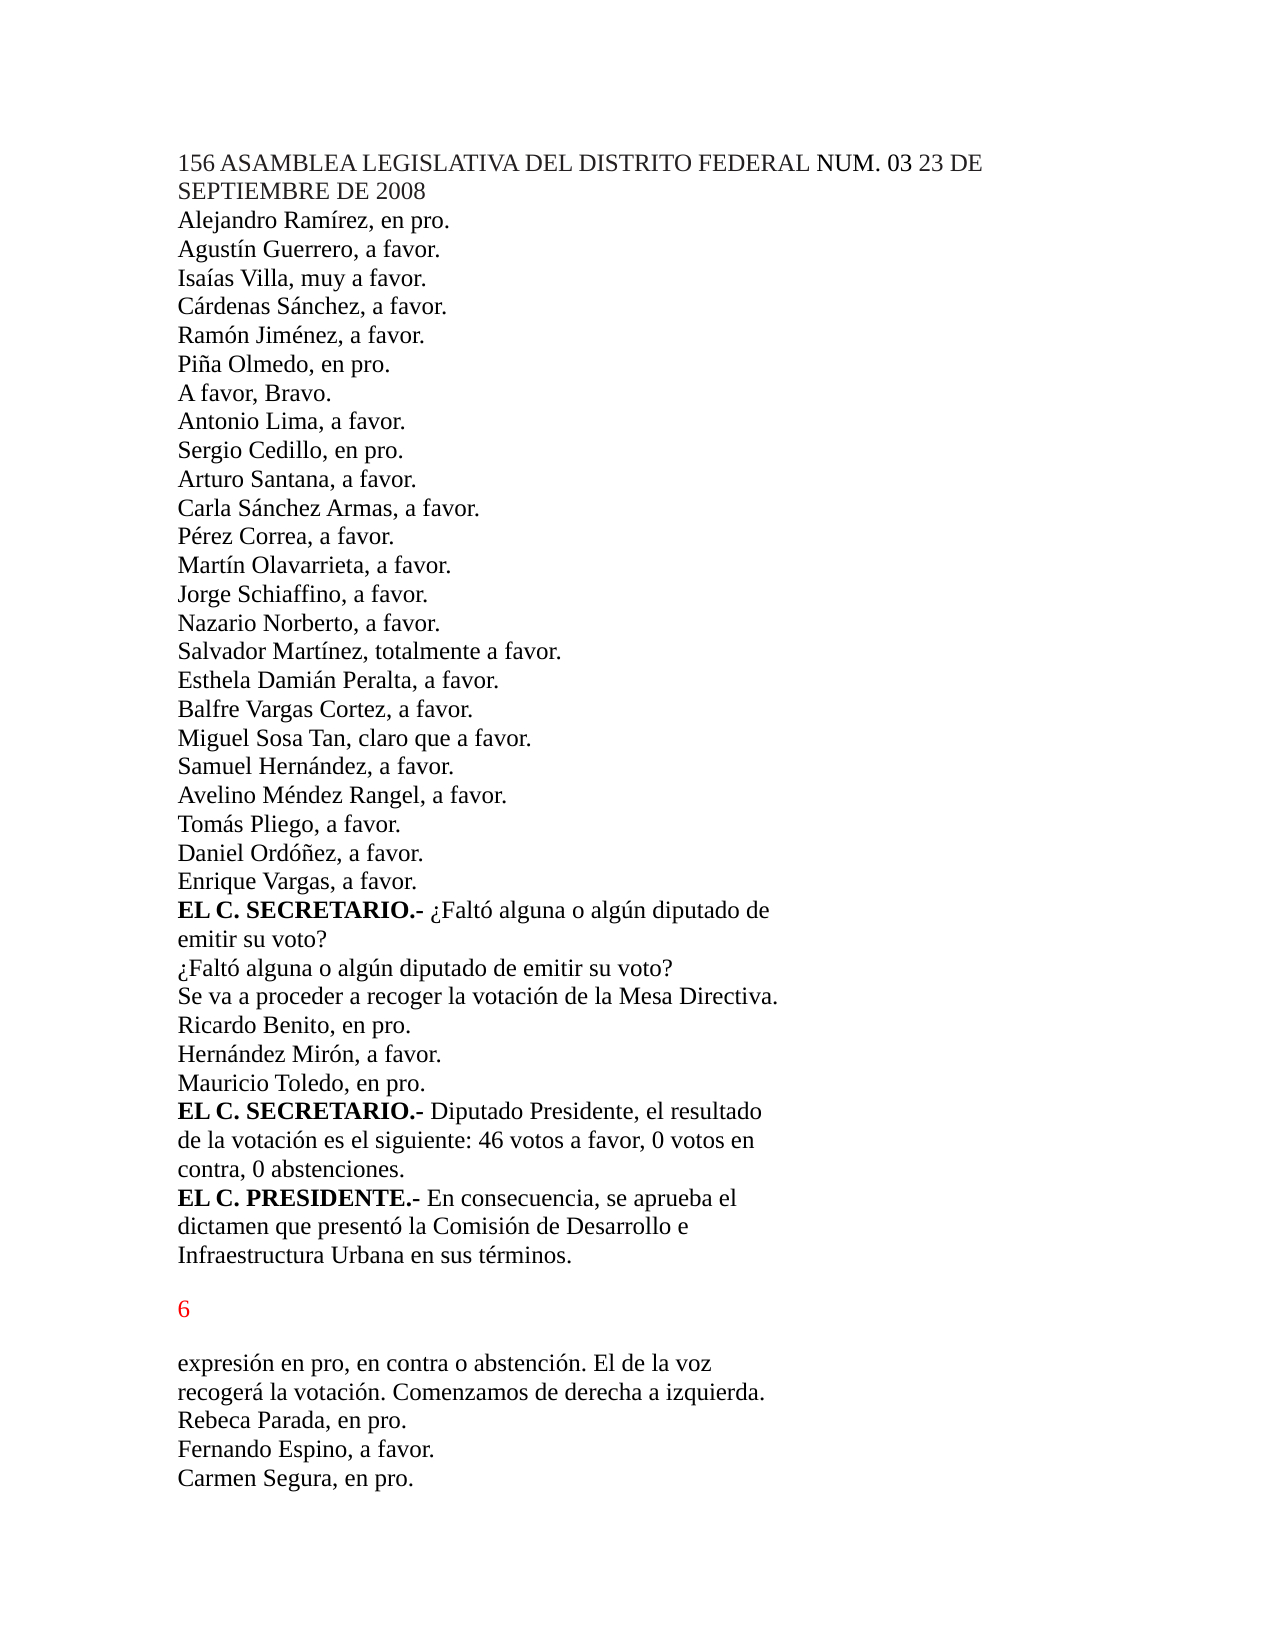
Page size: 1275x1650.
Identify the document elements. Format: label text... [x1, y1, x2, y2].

text Antonio Lima, a favor. [177, 406, 1098, 435]
text 156 ASAMBLEA LEGISLATIVA DEL DISTRITO FEDERAL NUM. 03 23 DE SEPTIEMBRE DE 2008 [177, 148, 1098, 205]
text Hernández Mirón, a favor. [177, 1039, 1098, 1068]
text EL C. SECRETARIO.- Diputado Presidente, el resultado [177, 1096, 1098, 1125]
text dictamen que presentó la Comisión de Desarrollo e [177, 1211, 1098, 1240]
text recogerá la votación. Comenzamos de derecha a izquierda. [177, 1377, 1098, 1405]
text Infraestructura Urbana en sus términos. [177, 1240, 1098, 1269]
text Carla Sánchez Armas, a favor. [177, 493, 1098, 521]
text Nazario Norberto, a favor. [177, 608, 1098, 636]
text ¿Faltó alguna o algún diputado de emitir su voto? [177, 953, 1098, 981]
text Ricardo Benito, en pro. [177, 1010, 1098, 1039]
text expresión en pro, en contra o abstención. El de la voz [177, 1348, 1098, 1377]
text Balfre Vargas Cortez, a favor. [177, 694, 1098, 723]
text contra, 0 abstenciones. [177, 1154, 1098, 1183]
text EL C. SECRETARIO.- ¿Faltó alguna o algún diputado de [177, 895, 1098, 924]
text Carmen Segura, en pro. [177, 1463, 1098, 1492]
text Avelino Méndez Rangel, a favor. [177, 780, 1098, 809]
text Cárdenas Sánchez, a favor. [177, 291, 1098, 320]
text EL C. PRESIDENTE.- En consecuencia, se aprueba el [177, 1183, 1098, 1211]
text Se va a proceder a recoger la votación de la Mesa Directiva. [177, 981, 1098, 1010]
text A favor, Bravo. [177, 378, 1098, 406]
text Daniel Ordóñez, a favor. [177, 838, 1098, 866]
text Rebeca Parada, en pro. [177, 1405, 1098, 1434]
text Ramón Jiménez, a favor. [177, 320, 1098, 349]
text Miguel Sosa Tan, claro que a favor. [177, 723, 1098, 751]
text Samuel Hernández, a favor. [177, 751, 1098, 780]
text Tomás Pliego, a favor. [177, 809, 1098, 838]
text Pérez Correa, a favor. [177, 521, 1098, 550]
text de la votación es el siguiente: 46 votos a favor, 0 votos en [177, 1125, 1098, 1154]
text Sergio Cedillo, en pro. [177, 435, 1098, 464]
text Agustín Guerrero, a favor. [177, 234, 1098, 263]
text Martín Olavarrieta, a favor. [177, 550, 1098, 579]
text Fernando Espino, a favor. [177, 1434, 1098, 1463]
text Esthela Damián Peralta, a favor. [177, 665, 1098, 694]
text Piña Olmedo, en pro. [177, 349, 1098, 378]
text 6 [177, 1294, 1098, 1323]
text emitir su voto? [177, 924, 1098, 953]
text Arturo Santana, a favor. [177, 464, 1098, 493]
text Jorge Schiaffino, a favor. [177, 579, 1098, 608]
text Isaías Villa, muy a favor. [177, 263, 1098, 291]
text Salvador Martínez, totalmente a favor. [177, 636, 1098, 665]
text Enrique Vargas, a favor. [177, 866, 1098, 895]
text Mauricio Toledo, en pro. [177, 1068, 1098, 1096]
text Alejandro Ramírez, en pro. [177, 205, 1098, 234]
